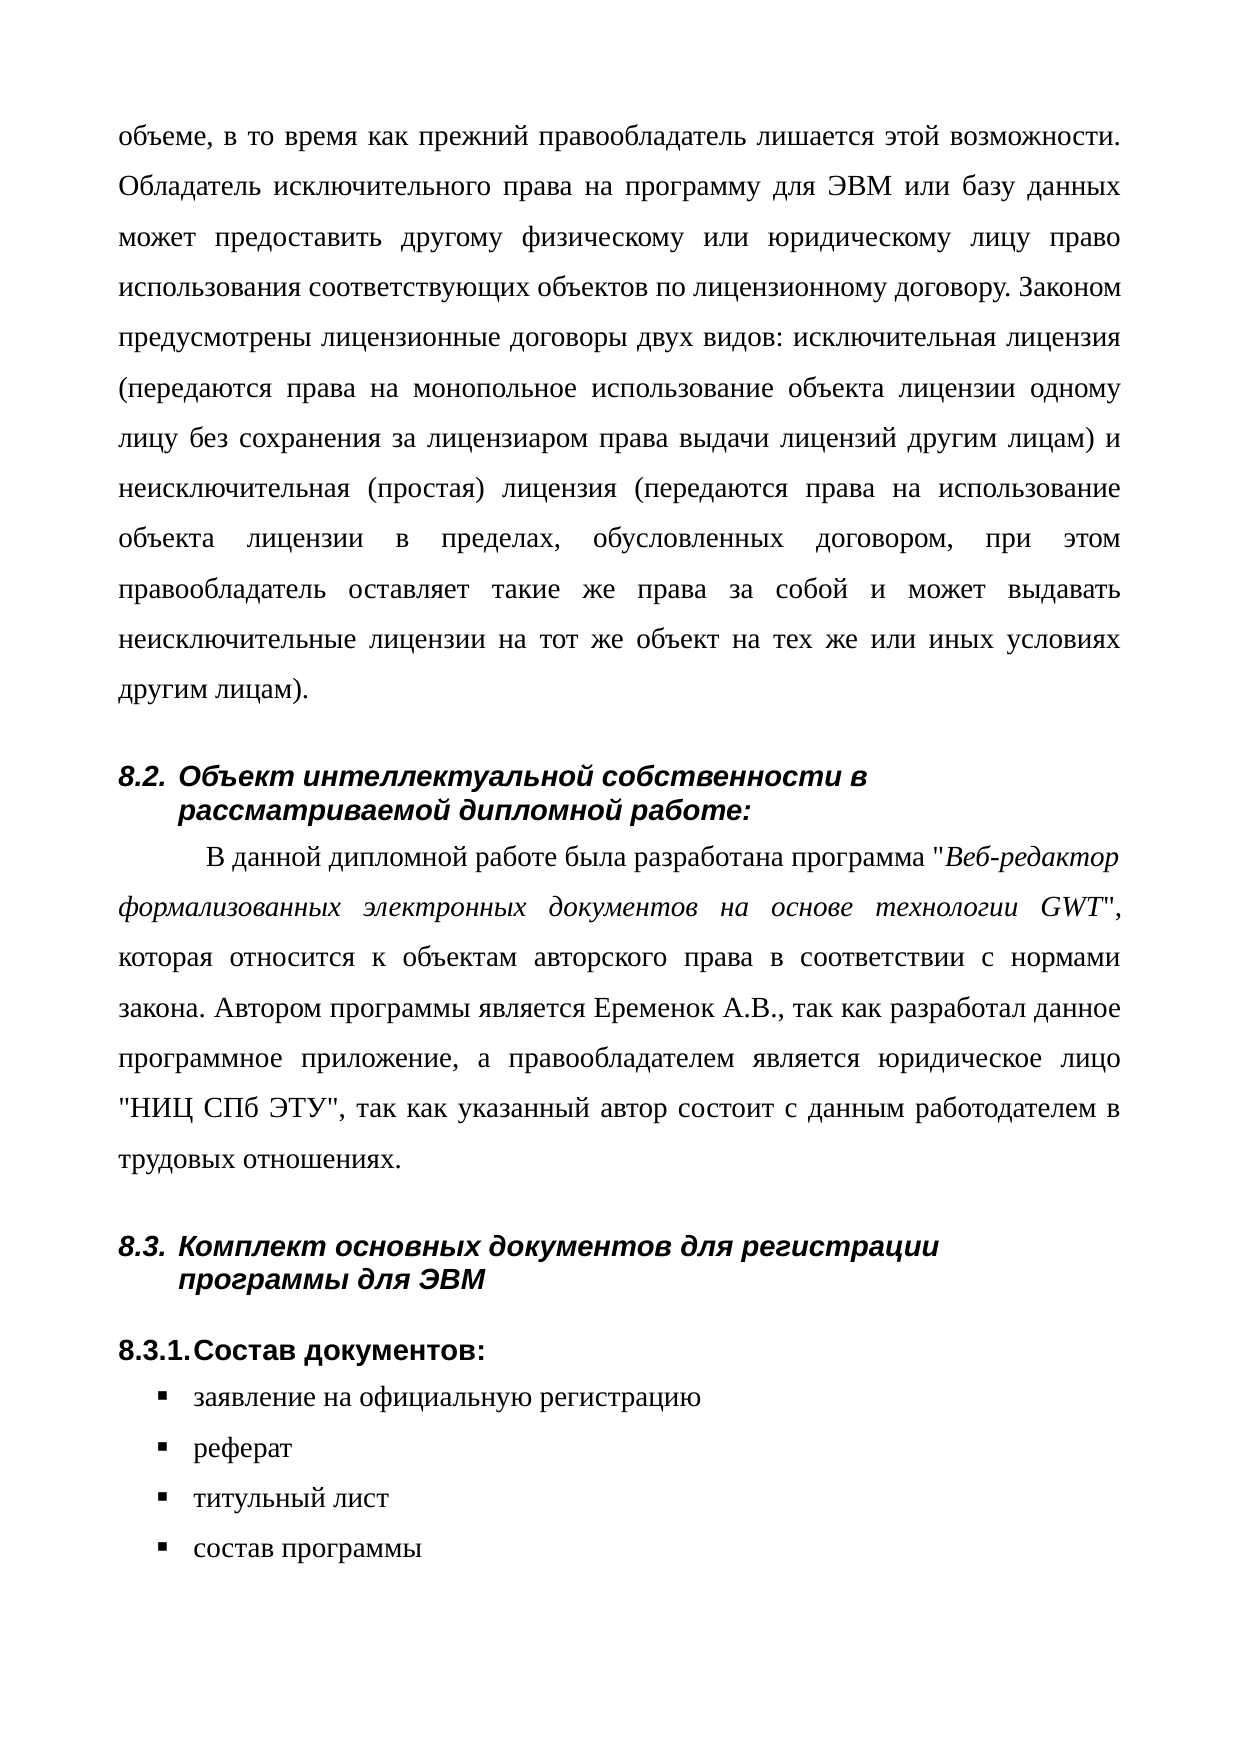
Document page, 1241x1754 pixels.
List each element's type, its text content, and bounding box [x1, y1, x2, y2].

list титульный лист [156, 1480, 1122, 1514]
text объеме, в то время как прежний правообладатель лишается этой возможности. Обладатель исключительного права на программу для ЭВМ или базу данных может предоставить другому физическому или юридическому лицу право использования соответствующих объектов по лицензионному договору. Законом предусмотрены лицензионные договоры двух видов: исключительная лицензия (передаются права на монопольное использование объекта лицензии одному лицу без сохранения за лицензиаром права выдачи лицензий другим лицам) и неисключительная (простая) лицензия (передаются права на использование объекта лицензии в пределах, обусловленных договором, при этом правообладатель оставляет такие же права за собой и может выдавать неисключительные лицензии на тот же объект на тех же или иных условиях другим лицам). [118, 118, 1122, 705]
subtitle Комплект основных документов для регистрации программы для ЭВМ [118, 1229, 1122, 1296]
subtitle Состав документов: [118, 1333, 1122, 1367]
list заявление на официальную регистрацию [156, 1379, 1122, 1413]
subtitle Объект интеллектуальной собственности в рассматриваемой дипломной работе: [118, 759, 1122, 826]
list реферат [156, 1430, 1122, 1463]
list состав программы [156, 1531, 1122, 1564]
text В данной дипломной работе была разработана программа "Веб-редактор формализованных электронных документов на основе технологии GWT", которая относится к объектам авторского права в соответствии с нормами закона. Автором программы является Еременок А.В., так как разработал данное программное приложение, а правообладателем является юридическое лицо "НИЦ СПб ЭТУ", так как указанный автор состоит с данным работодателем в трудовых отношениях. [118, 839, 1122, 1174]
